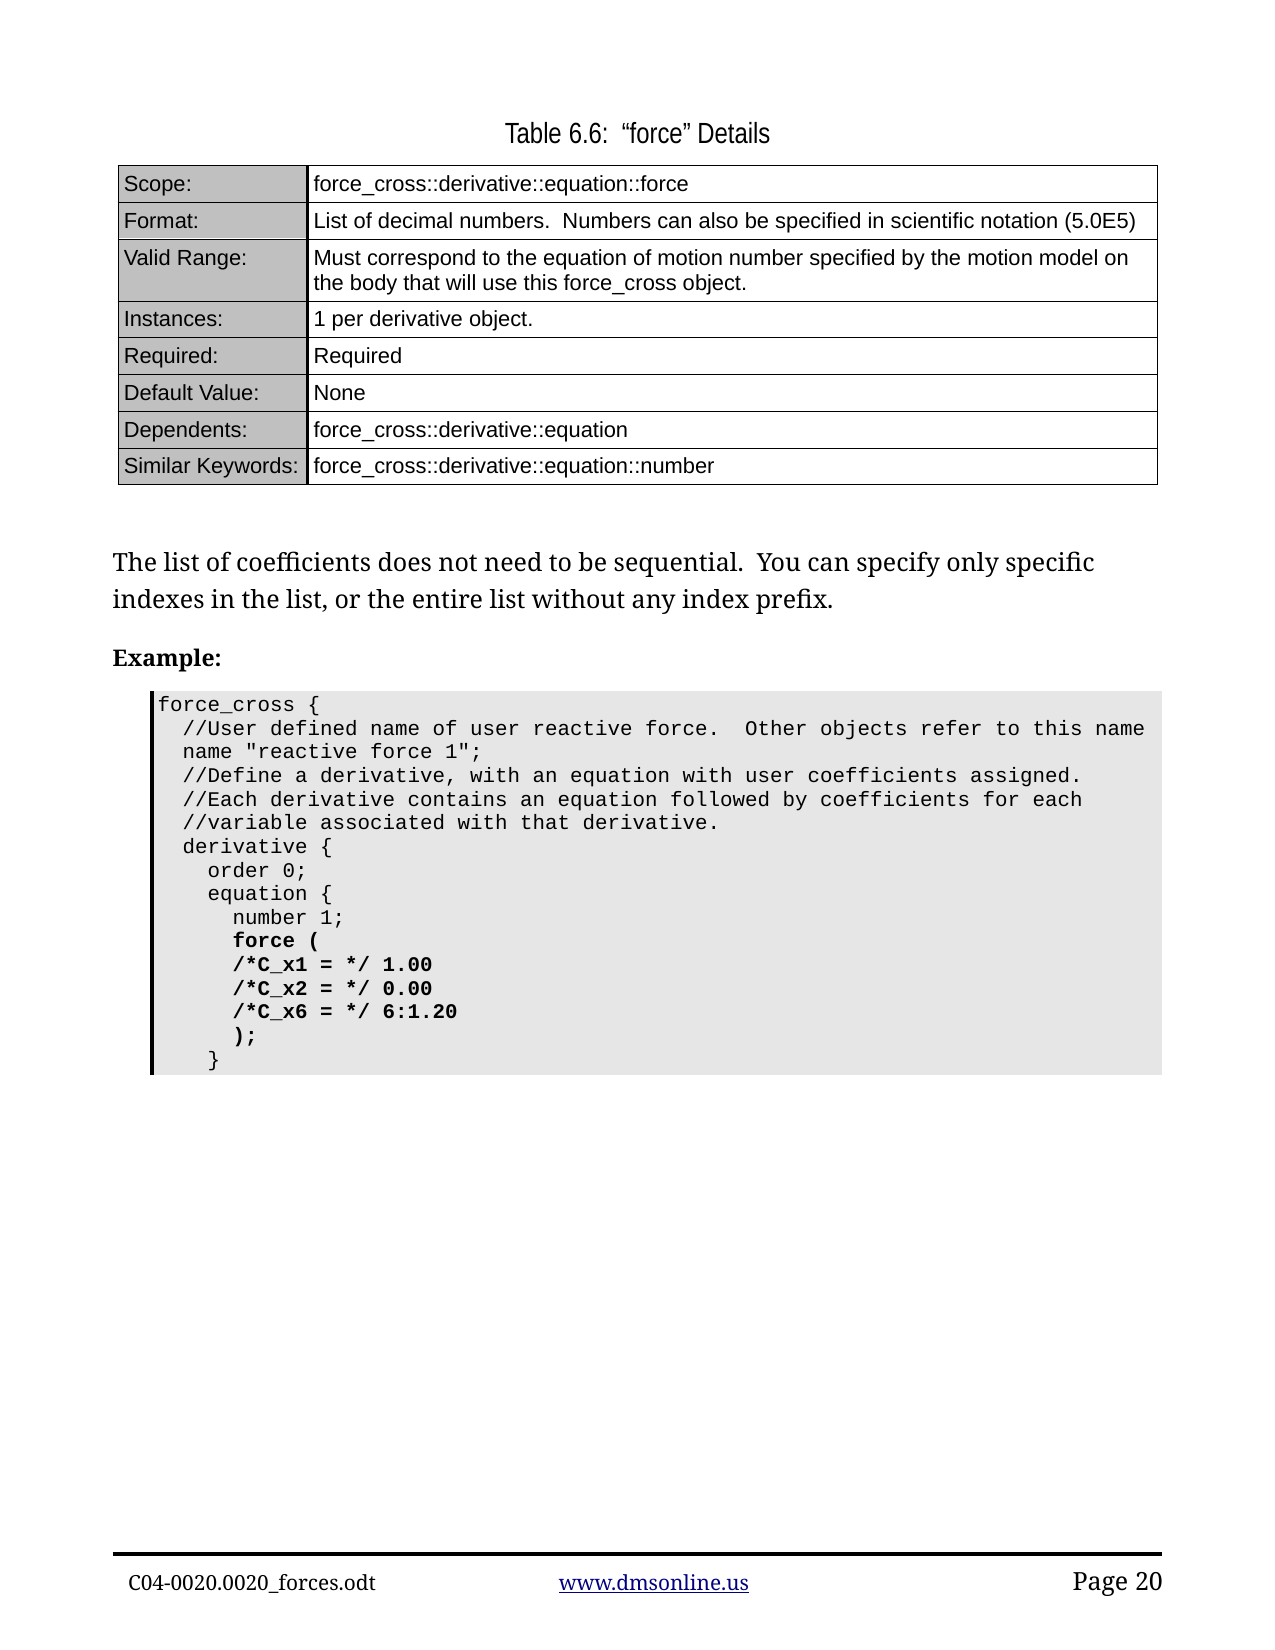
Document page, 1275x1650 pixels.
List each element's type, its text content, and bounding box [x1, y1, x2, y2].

table_cell 1 per derivative object. [309, 302, 1157, 337]
text Example: [112, 642, 1162, 673]
text //Define a derivative, with an equation with user coefficients assigned. [154, 765, 1162, 789]
table_cell Dependents: [119, 412, 306, 448]
text order 0; [154, 859, 1162, 883]
text number 1; [154, 907, 1162, 931]
table_cell Instances: [119, 302, 306, 337]
text //Each derivative contains an equation followed by coefficients for each [154, 789, 1162, 812]
table_cell None [309, 375, 1157, 411]
table_cell List of decimal numbers. Numbers can also be specified in scientific notation (5.0E5) [309, 203, 1157, 238]
text Table 6.6: “force” Details [112, 117, 1162, 150]
table_cell force_cross::derivative::equation [309, 412, 1157, 448]
table_cell Valid Range: [119, 240, 306, 301]
table_cell Must correspond to the equation of motion number specified by the motion model on the body that will use this force_cross object. [309, 240, 1157, 301]
text /*C_x1 = */ 1.00 [154, 954, 1162, 978]
table_cell Default Value: [119, 375, 306, 411]
text } [154, 1049, 1162, 1075]
text ); [154, 1025, 1162, 1049]
text The list of coefficients does not need to be sequential. You can specify only specific indexes in the list, or the entire list without any index prefix. [112, 544, 1162, 616]
text name "reactive force 1"; [154, 741, 1162, 765]
text /*C_x2 = */ 0.00 [154, 978, 1162, 1001]
table_cell Similar Keywords: [119, 449, 306, 484]
text //User defined name of user reactive force. Other objects refer to this name [154, 718, 1162, 741]
text derivative { [154, 836, 1162, 859]
text equation { [154, 883, 1162, 907]
text force_cross { [154, 691, 1162, 718]
text /*C_x6 = */ 6:1.20 [154, 1001, 1162, 1025]
text force ( [154, 931, 1162, 954]
table_cell Required: [119, 338, 306, 374]
table_header Scope: [119, 166, 306, 202]
table_cell force_cross::derivative::equation::number [309, 449, 1157, 484]
table_cell Format: [119, 203, 306, 238]
table_header force_cross::derivative::equation::force [309, 166, 1157, 202]
table_cell Required [309, 338, 1157, 374]
text //variable associated with that derivative. [154, 812, 1162, 836]
